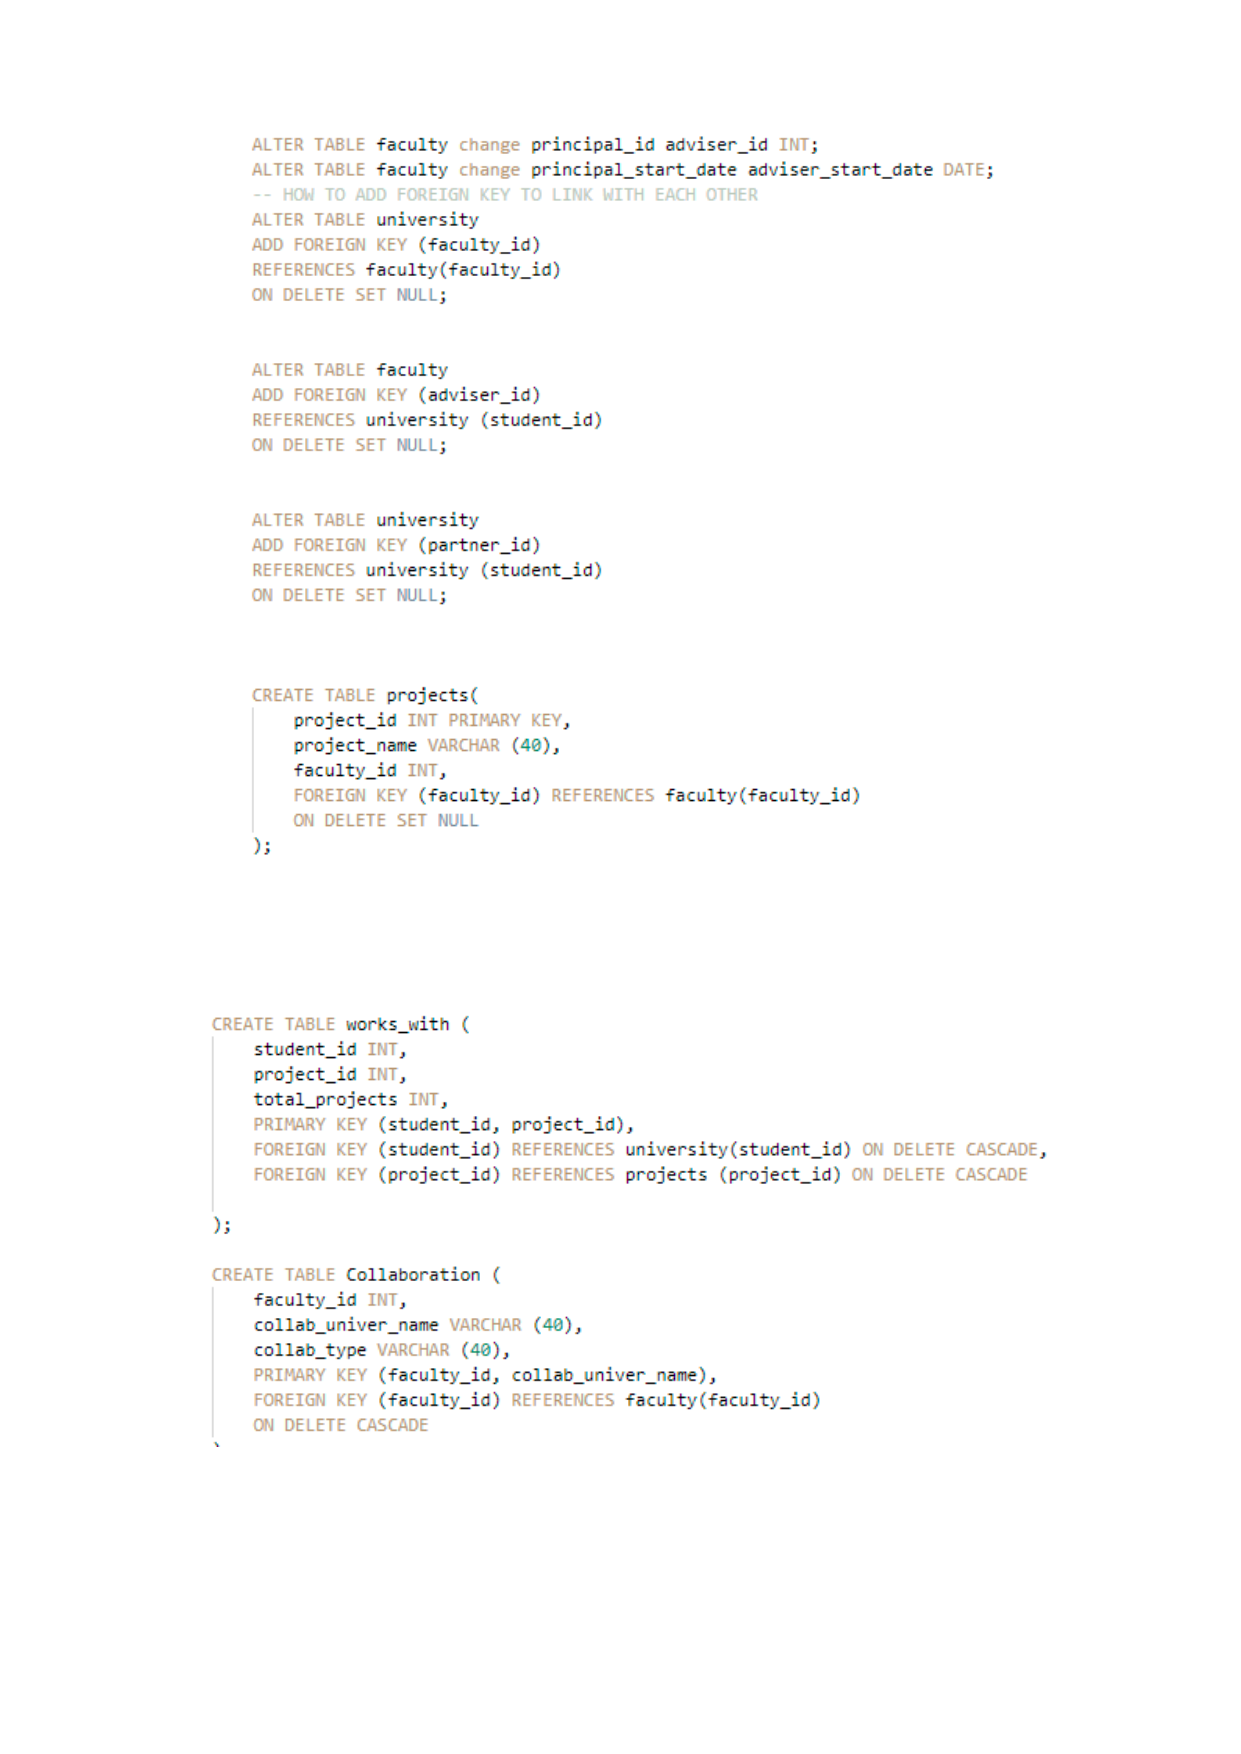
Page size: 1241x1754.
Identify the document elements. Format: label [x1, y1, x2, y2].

picture [218, 118, 1022, 897]
picture [181, 997, 1059, 1447]
